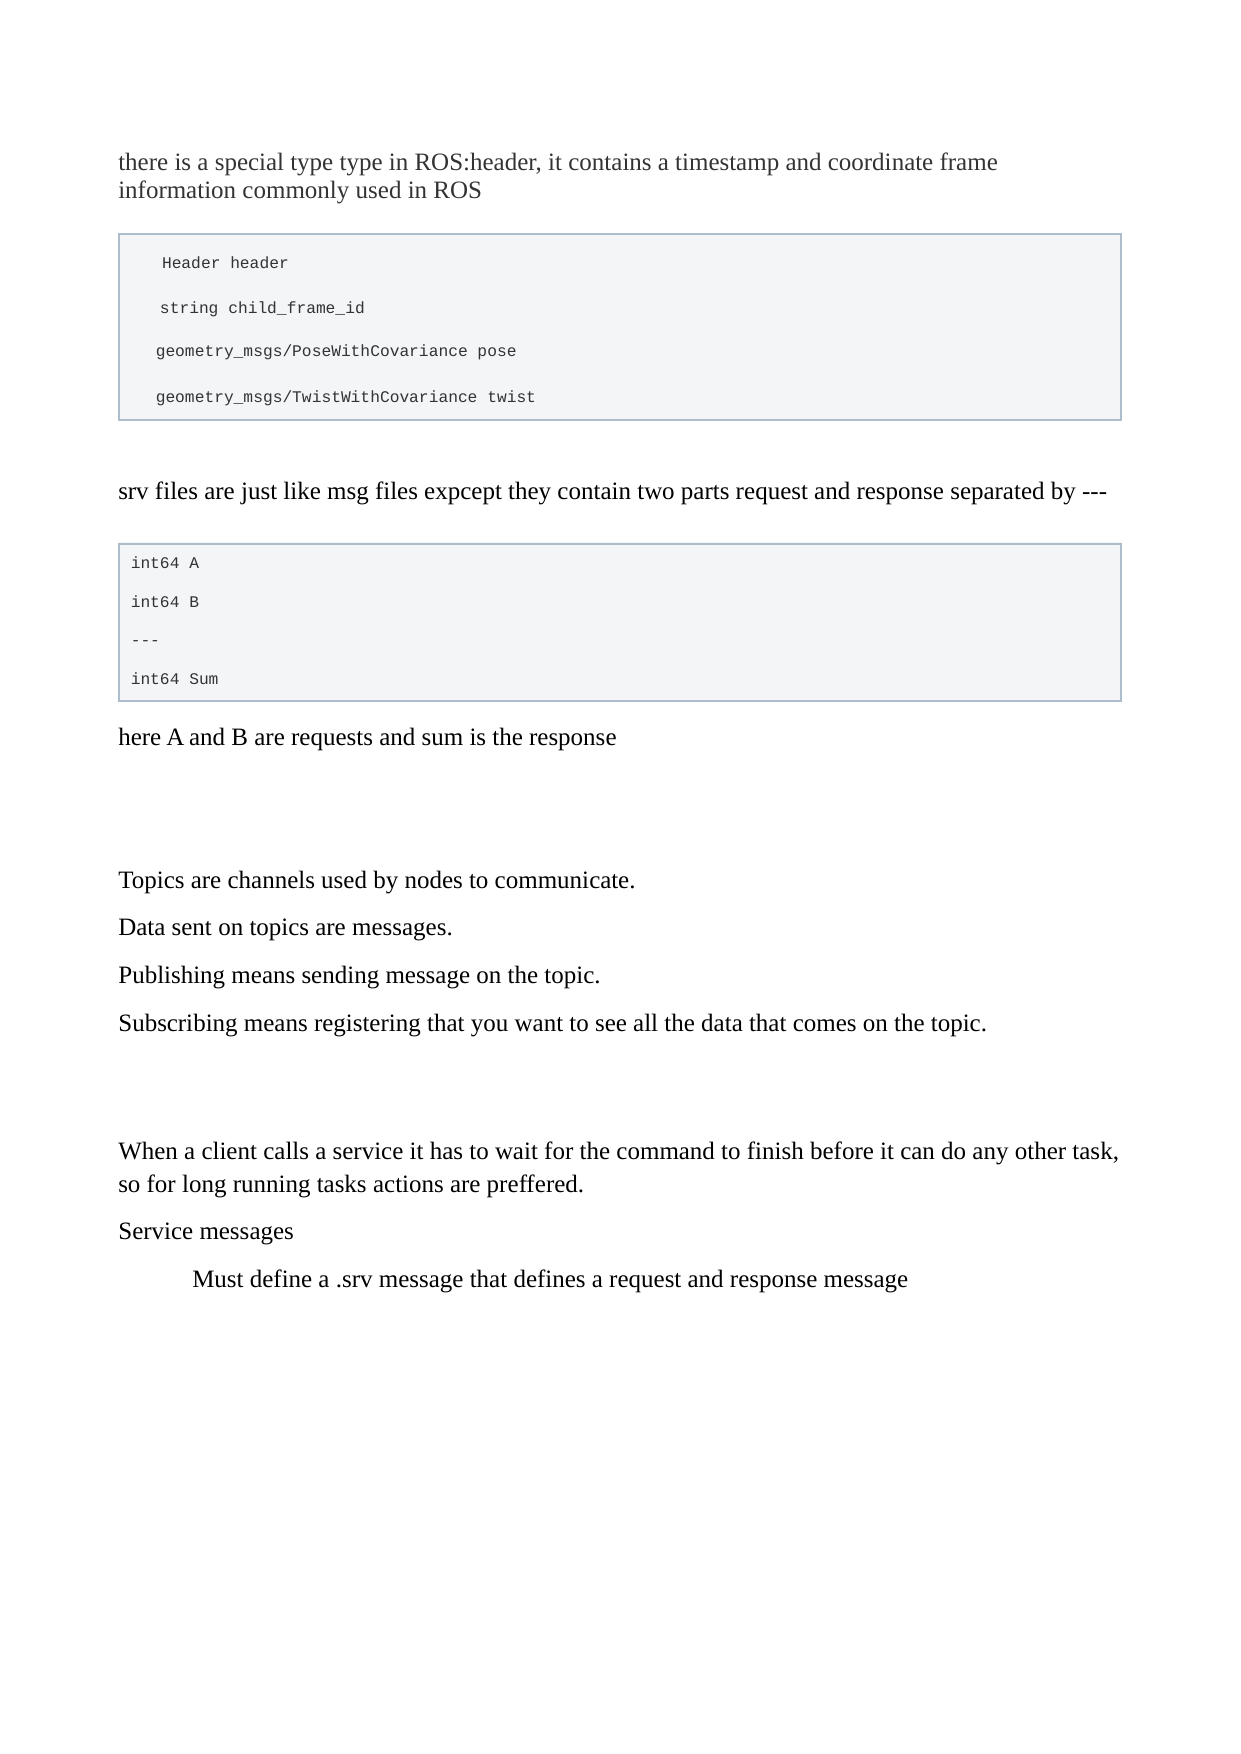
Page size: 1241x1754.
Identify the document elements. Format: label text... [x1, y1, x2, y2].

text Data sent on topics are messages. [118, 912, 1122, 941]
text srv files are just like msg files expcept they contain two parts request and response separated by --- [118, 443, 1122, 505]
text geometry_msgs/TwistWithCovariance twist [120, 372, 1120, 419]
text Publishing means sending message on the topic. [118, 960, 1122, 989]
text there is a special type type in ROS:header, it contains a timestamp and coordinate frame information commonly used in ROS [118, 147, 1122, 204]
text Service messages [118, 1216, 1122, 1245]
text When a client calls a service it has to wait for the command to finish before it can do any other task, so for long running tasks actions are preffered. [118, 1103, 1122, 1198]
text here A and B are requests and sum is the response [118, 722, 1122, 751]
text int64 A [120, 545, 1120, 573]
text --- [120, 620, 1120, 651]
text Subscribing means registering that you want to see all the data that comes on the topic. [118, 1008, 1122, 1036]
text Header header [120, 235, 1120, 275]
text int64 B [120, 581, 1120, 612]
text string child_frame_id [120, 288, 1120, 318]
text geometry_msgs/PoseWithCovariance pose [120, 326, 1120, 362]
text int64 Sum [120, 658, 1120, 700]
text Must define a .srv message that defines a request and response message [118, 1264, 1122, 1293]
text Topics are channels used by nodes to communicate. [118, 865, 1122, 893]
